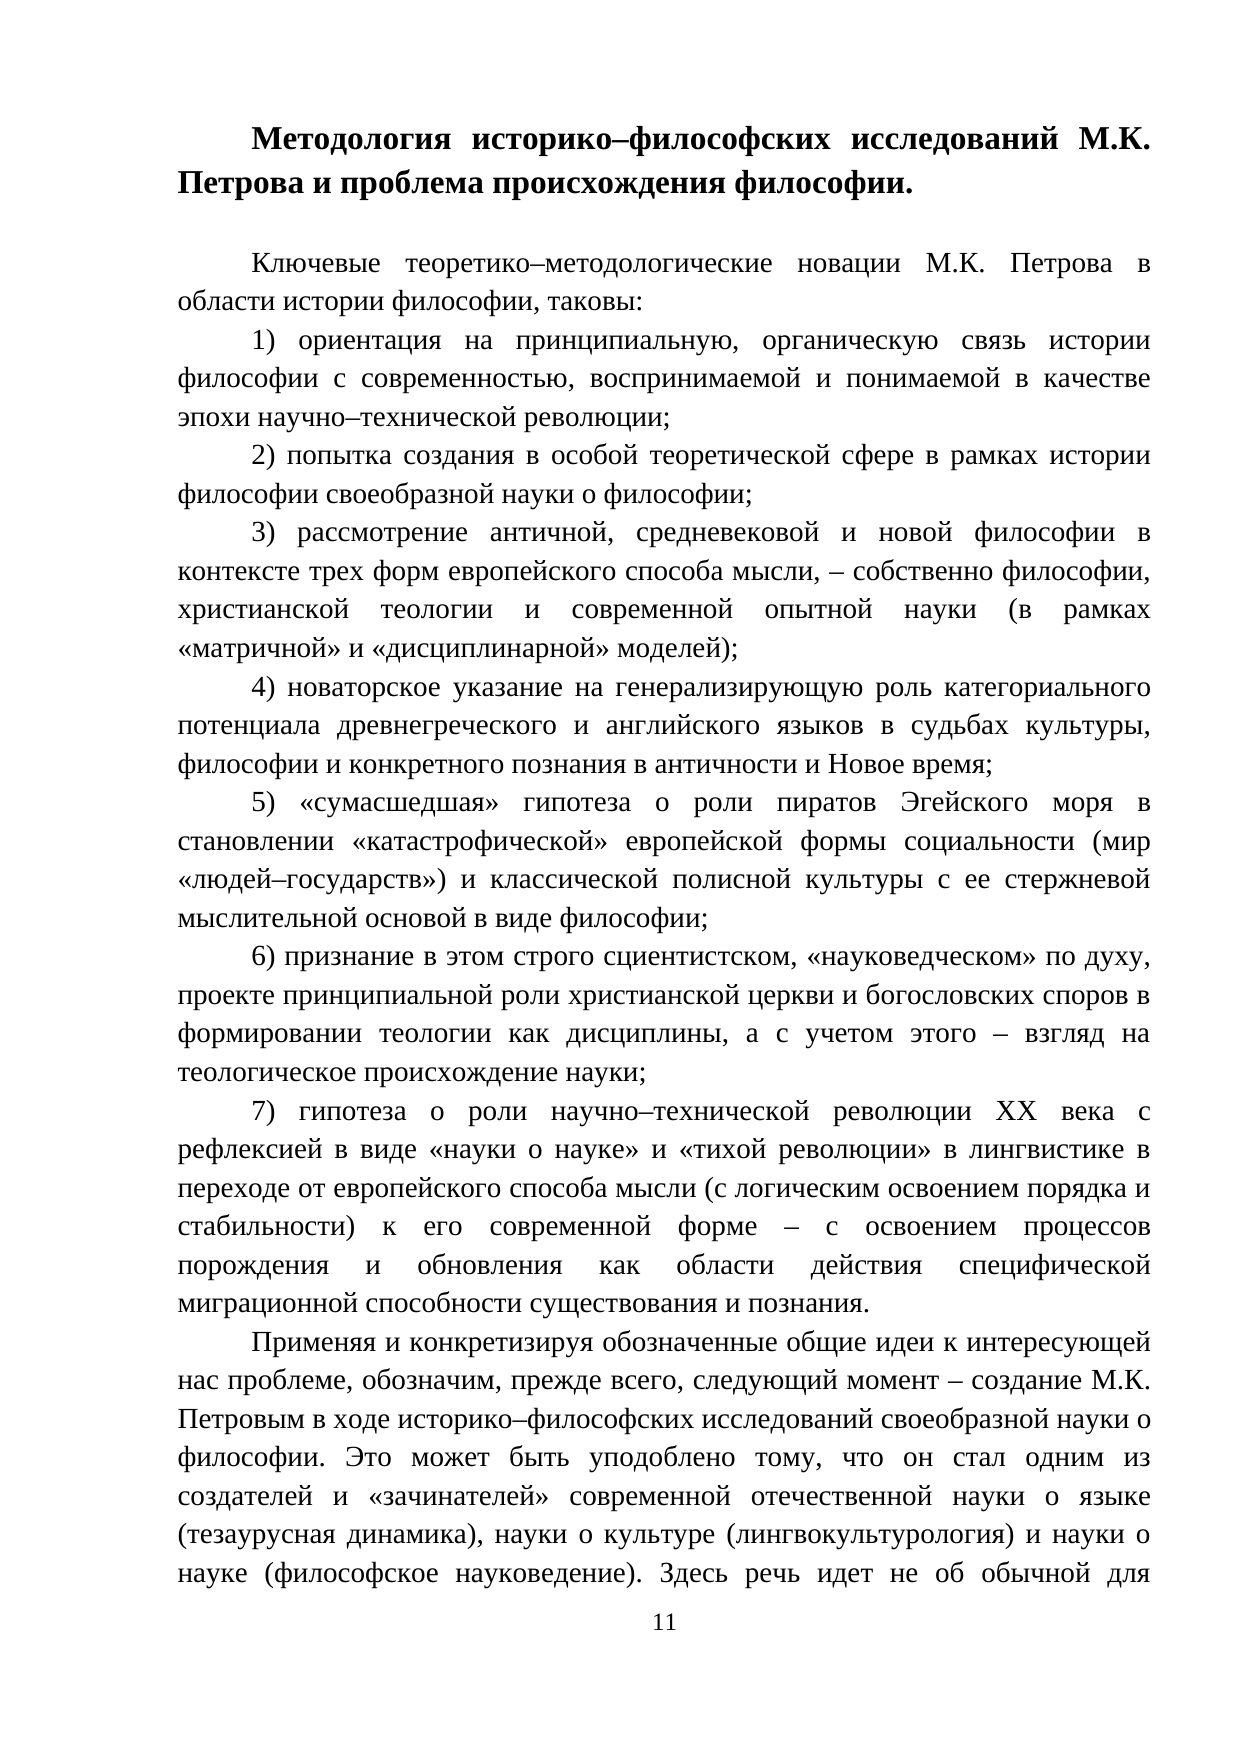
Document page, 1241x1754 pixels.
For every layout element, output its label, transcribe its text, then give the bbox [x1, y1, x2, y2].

text 7) гипотеза о роли научно–технической революции ХХ века с рефлексией в виде «науки о науке» и «тихой революции» в лингвистике в переходе от европейского способа мысли (с логическим освоением порядка и стабильности) к его современной форме – с освоением процессов порождения и обновления как области действия специфической миграционной способности существования и познания. [177, 1093, 1152, 1319]
text Ключевые теоретико–методологические новации М.К. Петрова в области истории философии, таковы: [177, 245, 1152, 317]
text 6) признание в этом строго сциентистском, «науковедческом» по духу, проекте принципиальной роли христианской церкви и богословских споров в формировании теологии как дисциплины, а с учетом этого – взгляд на теологическое происхождение науки; [177, 938, 1152, 1088]
text 1) ориентация на принципиальную, органическую связь истории философии с современностью, воспринимаемой и понимаемой в качестве эпохи научно–технической революции; [177, 322, 1152, 432]
text Методология историко–философских исследований М.К. Петрова и проблема происхождения философии. [177, 118, 1152, 201]
text 2) попытка создания в особой теоретической сфере в рамках истории философии своеобразной науки о философии; [177, 437, 1152, 509]
text 5) «сумасшедшая» гипотеза о роли пиратов Эгейского моря в становлении «катастрофической» европейской формы социальности (мир «людей–государств») и классической полисной культуры с ее стержневой мыслительной основой в виде философии; [177, 784, 1152, 933]
text Применяя и конкретизируя обозначенные общие идеи к интересующей нас проблеме, обозначим, прежде всего, следующий момент – создание М.К. Петровым в ходе историко–философских исследований своеобразной науки о философии. Это может быть уподоблено тому, что он стал одним из создателей и «зачинателей» современной отечественной науки о языке (тезаурусная динамика), науки о культуре (лингвокультурология) и науки о науке (философское науковедение). Здесь речь идет не об обычной для [177, 1324, 1152, 1589]
text 3) рассмотрение античной, средневековой и новой философии в контексте трех форм европейского способа мысли, – собственно философии, христианской теологии и современной опытной науки (в рамках «матричной» и «дисциплинарной» моделей); [177, 514, 1152, 664]
text 4) новаторское указание на генерализирующую роль категориального потенциала древнегреческого и английского языков в судьбах культуры, философии и конкретного познания в античности и Новое время; [177, 669, 1152, 779]
